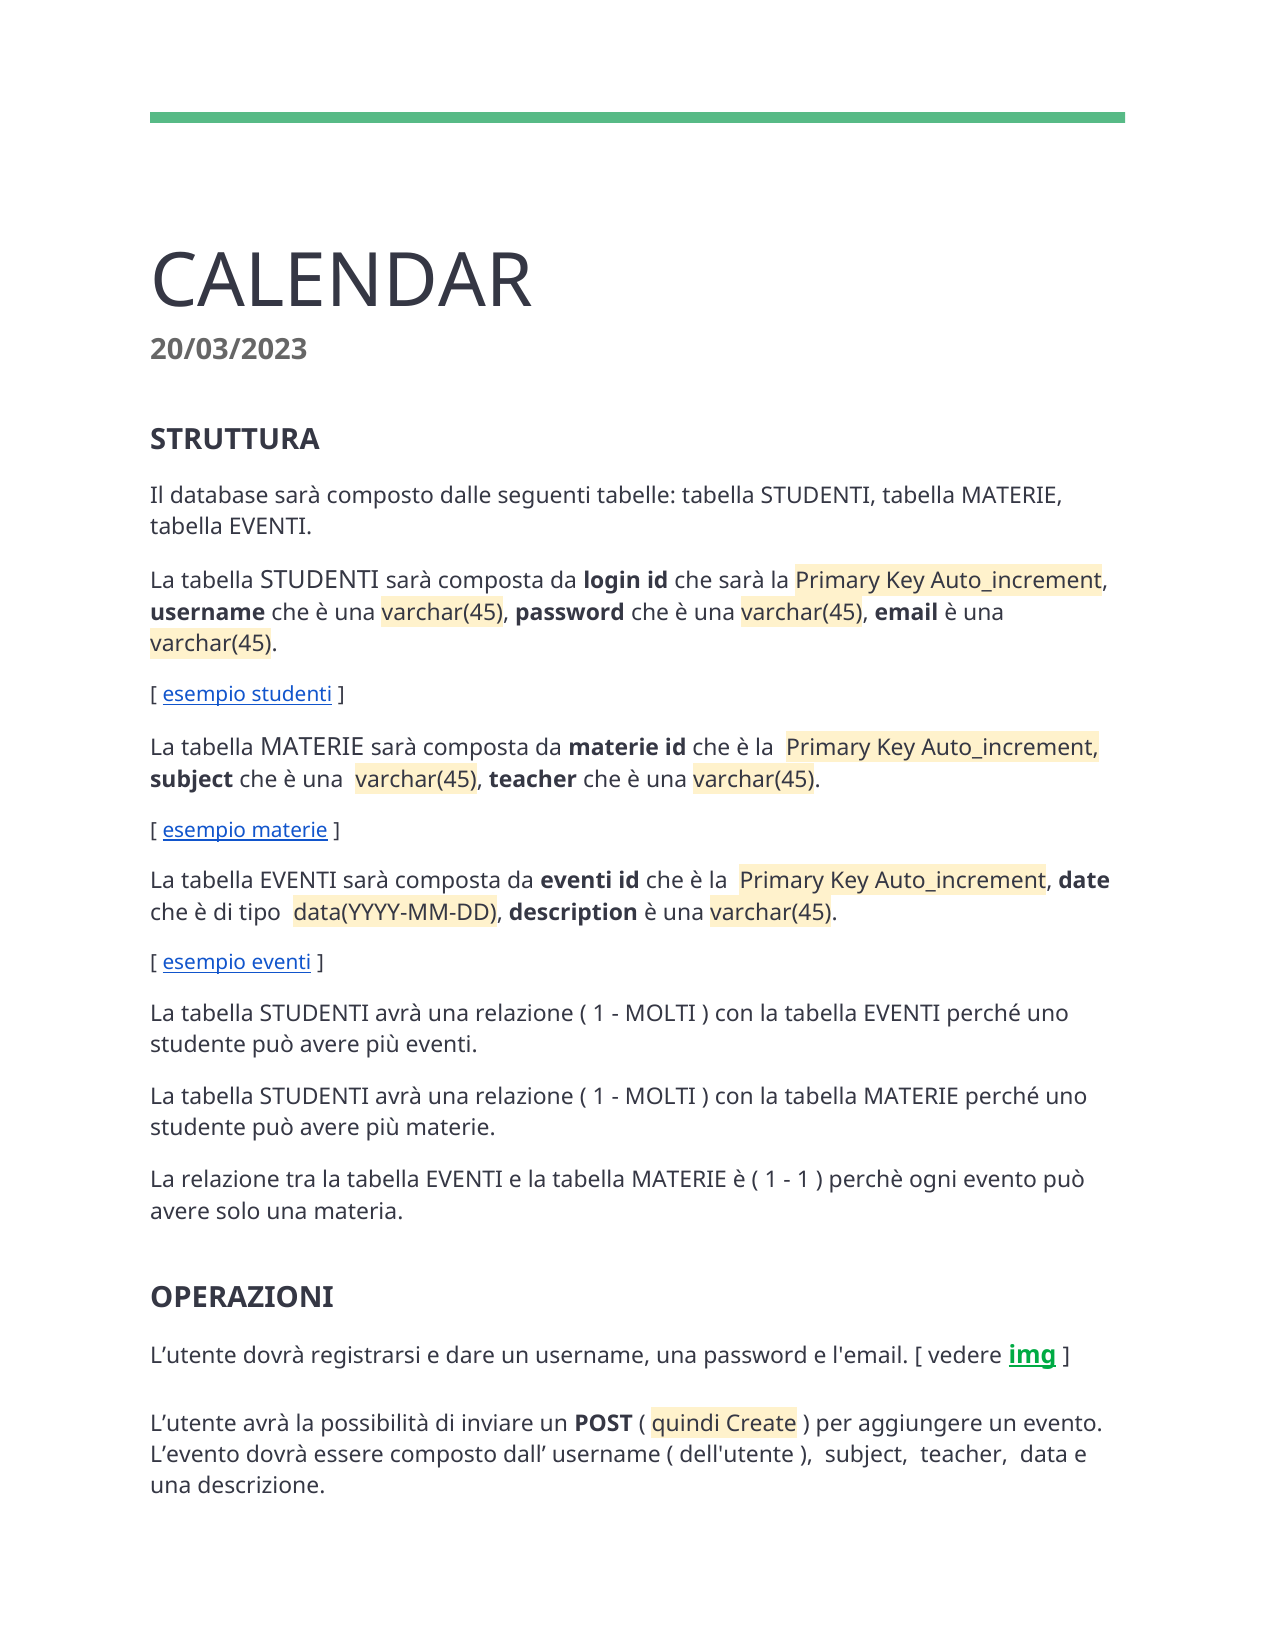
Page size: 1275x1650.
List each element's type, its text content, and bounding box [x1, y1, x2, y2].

subtitle 20/03/2023 [150, 328, 1125, 368]
subtitle STRUTTURA [150, 418, 1125, 458]
picture [150, 112, 1125, 123]
text La tabella STUDENTI avrà una relazione ( 1 - MOLTI ) con la tabella MATERIE perché uno studente può avere più materie. [150, 1080, 1125, 1143]
text Il database sarà composto dalle seguenti tabelle: tabella STUDENTI, tabella MATERIE, tabella EVENTI. [150, 479, 1125, 541]
text L’utente dovrà registrarsi e dare un username, una password e l'email. [ vedere img ] [150, 1336, 1125, 1371]
title CALENDAR [150, 226, 1125, 328]
text La tabella STUDENTI avrà una relazione ( 1 - MOLTI ) con la tabella EVENTI perché uno studente può avere più eventi. [150, 997, 1125, 1059]
text L’utente avrà la possibilità di inviare un POST ( quindi Create ) per aggiungere un evento. L’evento dovrà essere composto dall’ username ( dell'utente ), subject, teacher, data e una descrizione. [150, 1407, 1125, 1500]
subtitle OPERAZIONI [150, 1276, 1125, 1316]
text La tabella STUDENTI sarà composta da login id che sarà la Primary Key Auto_increment, username che è una varchar(45), password che è una varchar(45), email è una varchar(45). [150, 562, 1125, 659]
text [ esempio materie ] [150, 815, 1125, 843]
text La tabella EVENTI sarà composta da eventi id che è la Primary Key Auto_increment, date che è di tipo data(YYYY-MM-DD), description è una varchar(45). [150, 864, 1125, 927]
text La tabella MATERIE sarà composta da materie id che è la Primary Key Auto_increment, subject che è una varchar(45), teacher che è una varchar(45). [150, 729, 1125, 794]
text [ esempio eventi ] [150, 947, 1125, 976]
text [ esempio studenti ] [150, 679, 1125, 708]
text La relazione tra la tabella EVENTI e la tabella MATERIE è ( 1 - 1 ) perchè ogni evento può avere solo una materia. [150, 1163, 1125, 1226]
